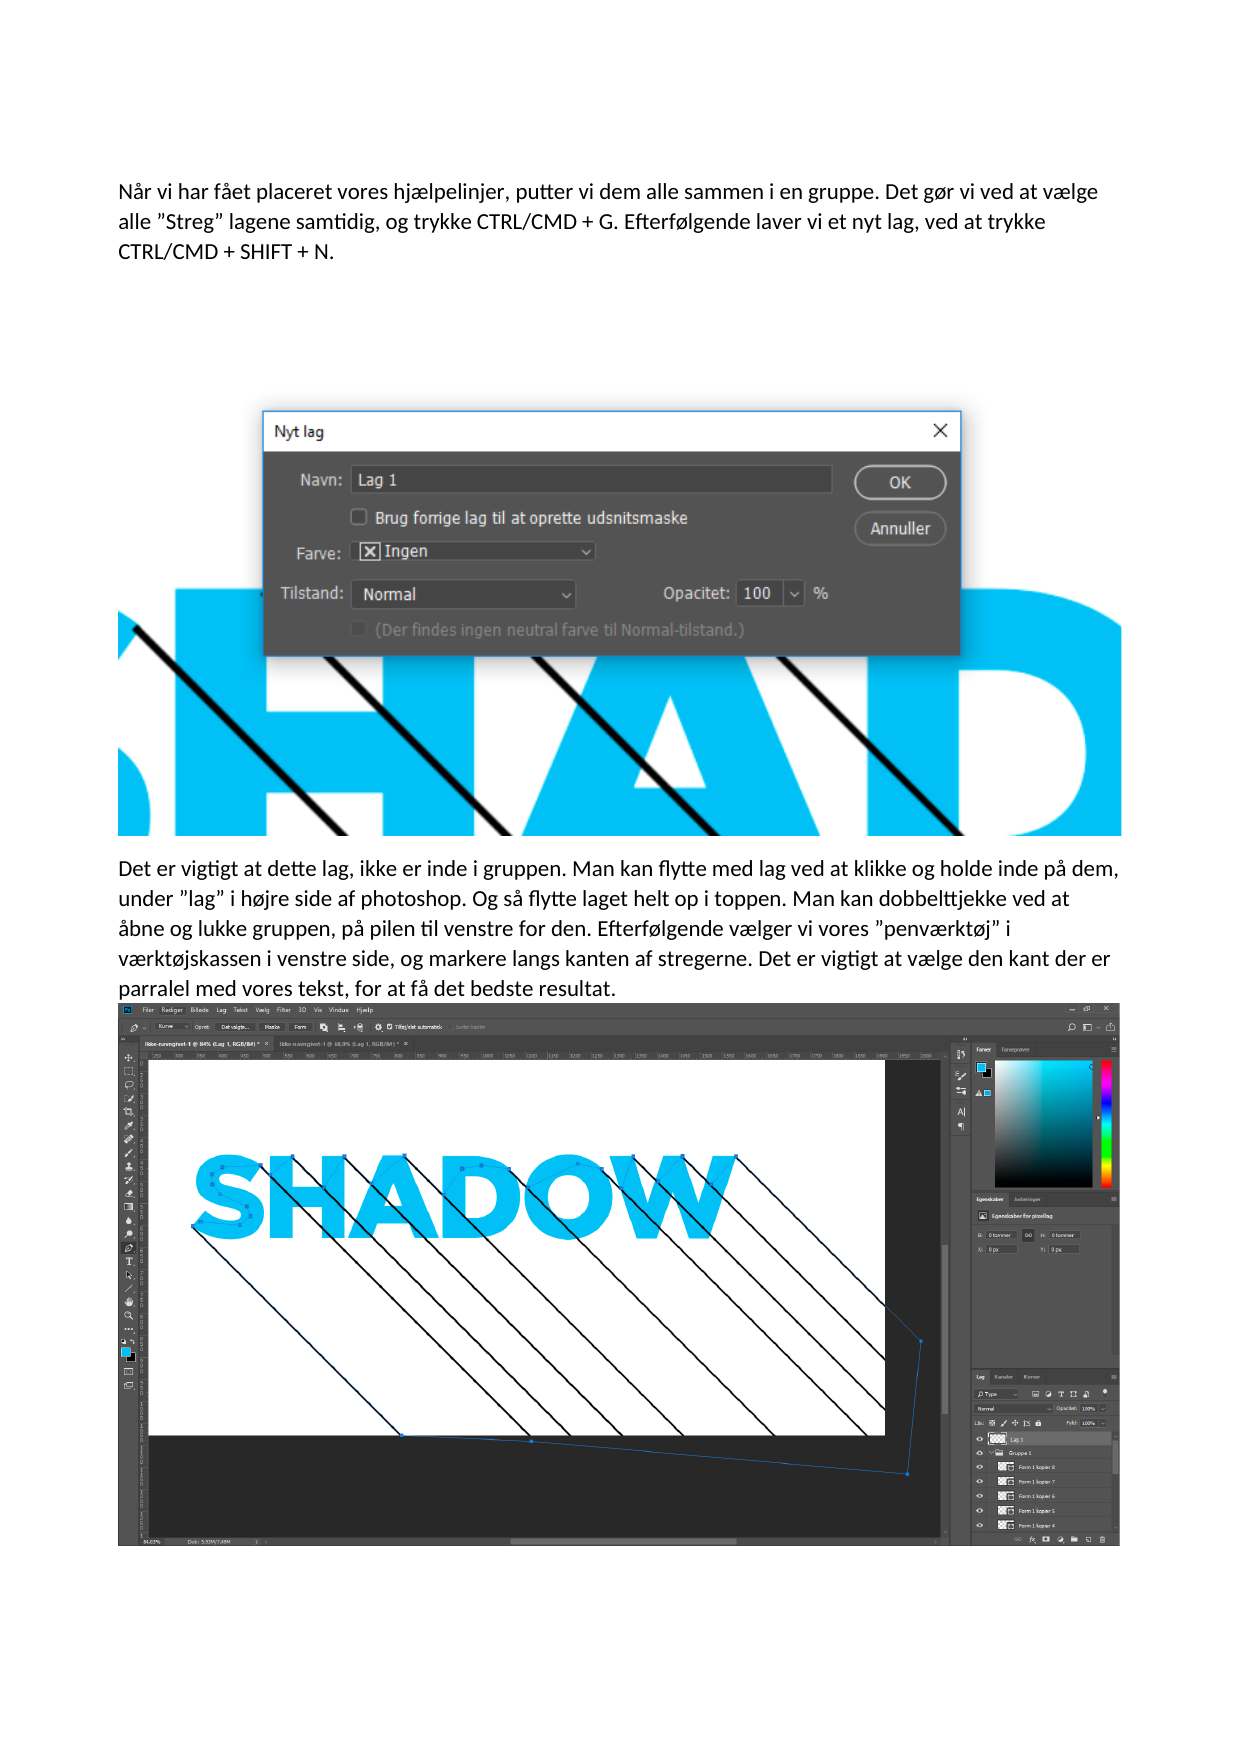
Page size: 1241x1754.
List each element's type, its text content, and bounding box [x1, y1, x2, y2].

text Det er vigtigt at dette lag, ikke er inde i gruppen. Man kan flytte med lag ved at klikke og holde inde på dem, under ”lag” i højre side af photoshop. Og så flytte laget helt op i toppen. Man kan dobbelttjekke ved at åbne og lukke gruppen, på pilen til venstre for den. Efterfølgende vælger vi vores ”penværktøj” i værktøjskassen i venstre side, og markere langs kanten af stregerne. Det er vigtigt at vælge den kant der er parralel med vores tekst, for at få det bedste resultat. [118, 854, 1122, 1546]
text Når vi har fået placeret vores hjælpelinjer, putter vi dem alle sammen i en gruppe. Det gør vi ved at vælge alle ”Streg” lagene samtidig, og trykke CTRL/CMD + G. Efterfølgende laver vi et nyt lag, ved at trykke CTRL/CMD + SHIFT + N. [118, 177, 1122, 266]
